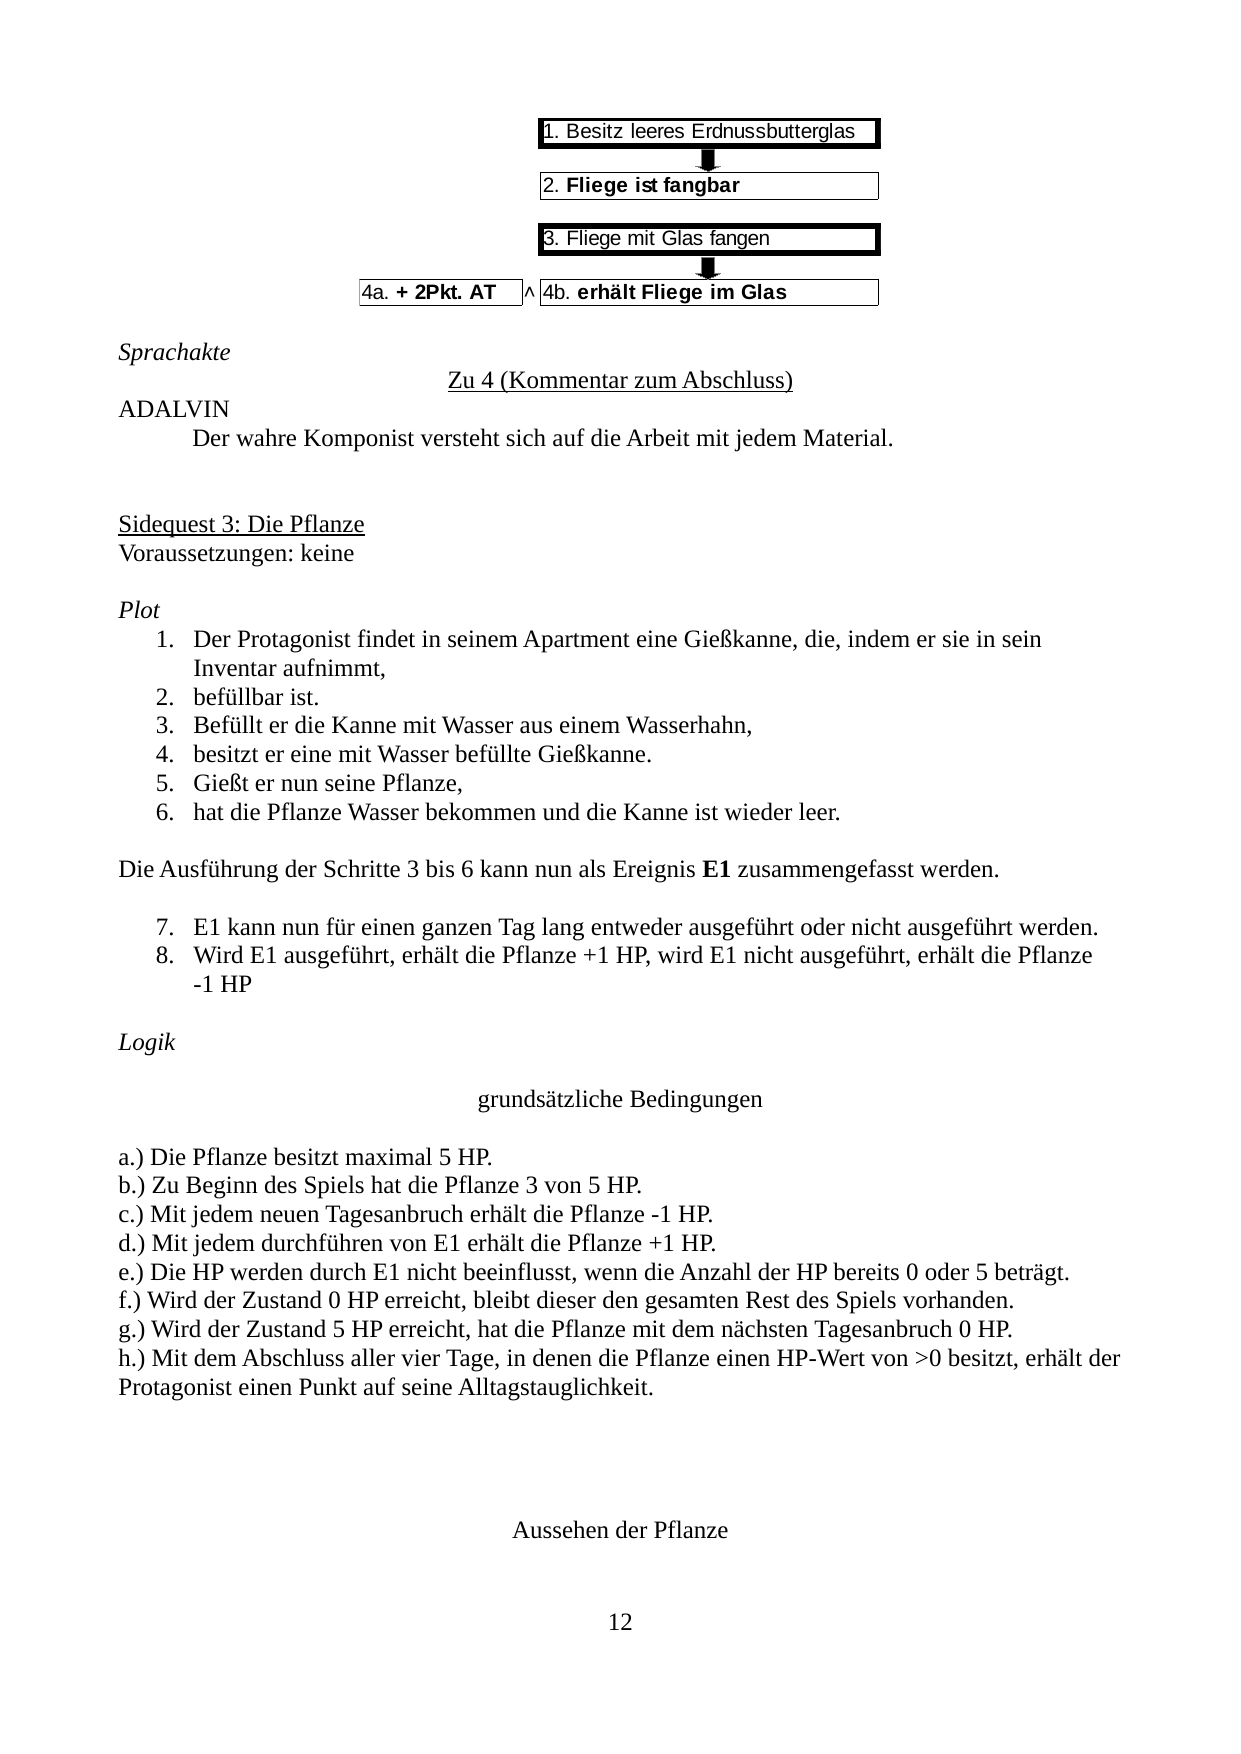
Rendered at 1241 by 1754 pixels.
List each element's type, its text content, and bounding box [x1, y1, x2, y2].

list Befüllt er die Kanne mit Wasser aus einem Wasserhahn, [156, 711, 1122, 739]
text Plot [118, 596, 1122, 624]
list befüllbar ist. [156, 682, 1122, 711]
list Wird E1 ausgeführt, erhält die Pflanze +1 HP, wird E1 nicht ausgeführt, erhält die Pflanze [156, 941, 1122, 969]
text Sidequest 3: Die Pflanze [118, 509, 1122, 538]
text Logik [118, 1027, 1122, 1056]
text Der wahre Komponist versteht sich auf die Arbeit mit jedem Material. [118, 423, 1122, 452]
text Zu 4 (Kommentar zum Abschluss) [118, 366, 1122, 394]
text Voraussetzungen: keine [118, 538, 1122, 567]
text e.) Die HP werden durch E1 nicht beeinflusst, wenn die Anzahl der HP bereits 0 oder 5 beträgt. [118, 1257, 1122, 1286]
text Aussehen der Pflanze [118, 1516, 1122, 1544]
text ADALVIN [118, 394, 1122, 423]
text d.) Mit jedem durchführen von E1 erhält die Pflanze +1 HP. [118, 1228, 1122, 1257]
text b.) Zu Beginn des Spiels hat die Pflanze 3 von 5 HP. [118, 1171, 1122, 1199]
text a.) Die Pflanze besitzt maximal 5 HP. [118, 1142, 1122, 1171]
list hat die Pflanze Wasser bekommen und die Kanne ist wieder leer. [156, 797, 1122, 826]
text f.) Wird der Zustand 0 HP erreicht, bleibt dieser den gesamten Rest des Spiels vorhanden. [118, 1286, 1122, 1314]
text h.) Mit dem Abschluss aller vier Tage, in denen die Pflanze einen HP-Wert von >0 besitzt, erhält der Protagonist einen Punkt auf seine Alltagstauglichkeit. [118, 1343, 1122, 1401]
list Der Protagonist findet in seinem Apartment eine Gießkanne, die, indem er sie in sein Inventar aufnimmt, [156, 624, 1122, 682]
text c.) Mit jedem neuen Tagesanbruch erhält die Pflanze -1 HP. [118, 1199, 1122, 1228]
list -1 HP [156, 969, 1122, 998]
text Die Ausführung der Schritte 3 bis 6 kann nun als Ereignis E1 zusammengefasst werden. [118, 854, 1122, 883]
text g.) Wird der Zustand 5 HP erreicht, hat die Pflanze mit dem nächsten Tagesanbruch 0 HP. [118, 1314, 1122, 1343]
list E1 kann nun für einen ganzen Tag lang entweder ausgeführt oder nicht ausgeführt werden. [156, 912, 1122, 941]
list Gießt er nun seine Pflanze, [156, 768, 1122, 797]
list besitzt er eine mit Wasser befüllte Gießkanne. [156, 739, 1122, 768]
text grundsätzliche Bedingungen [118, 1084, 1122, 1113]
text Sprachakte [118, 337, 1122, 366]
